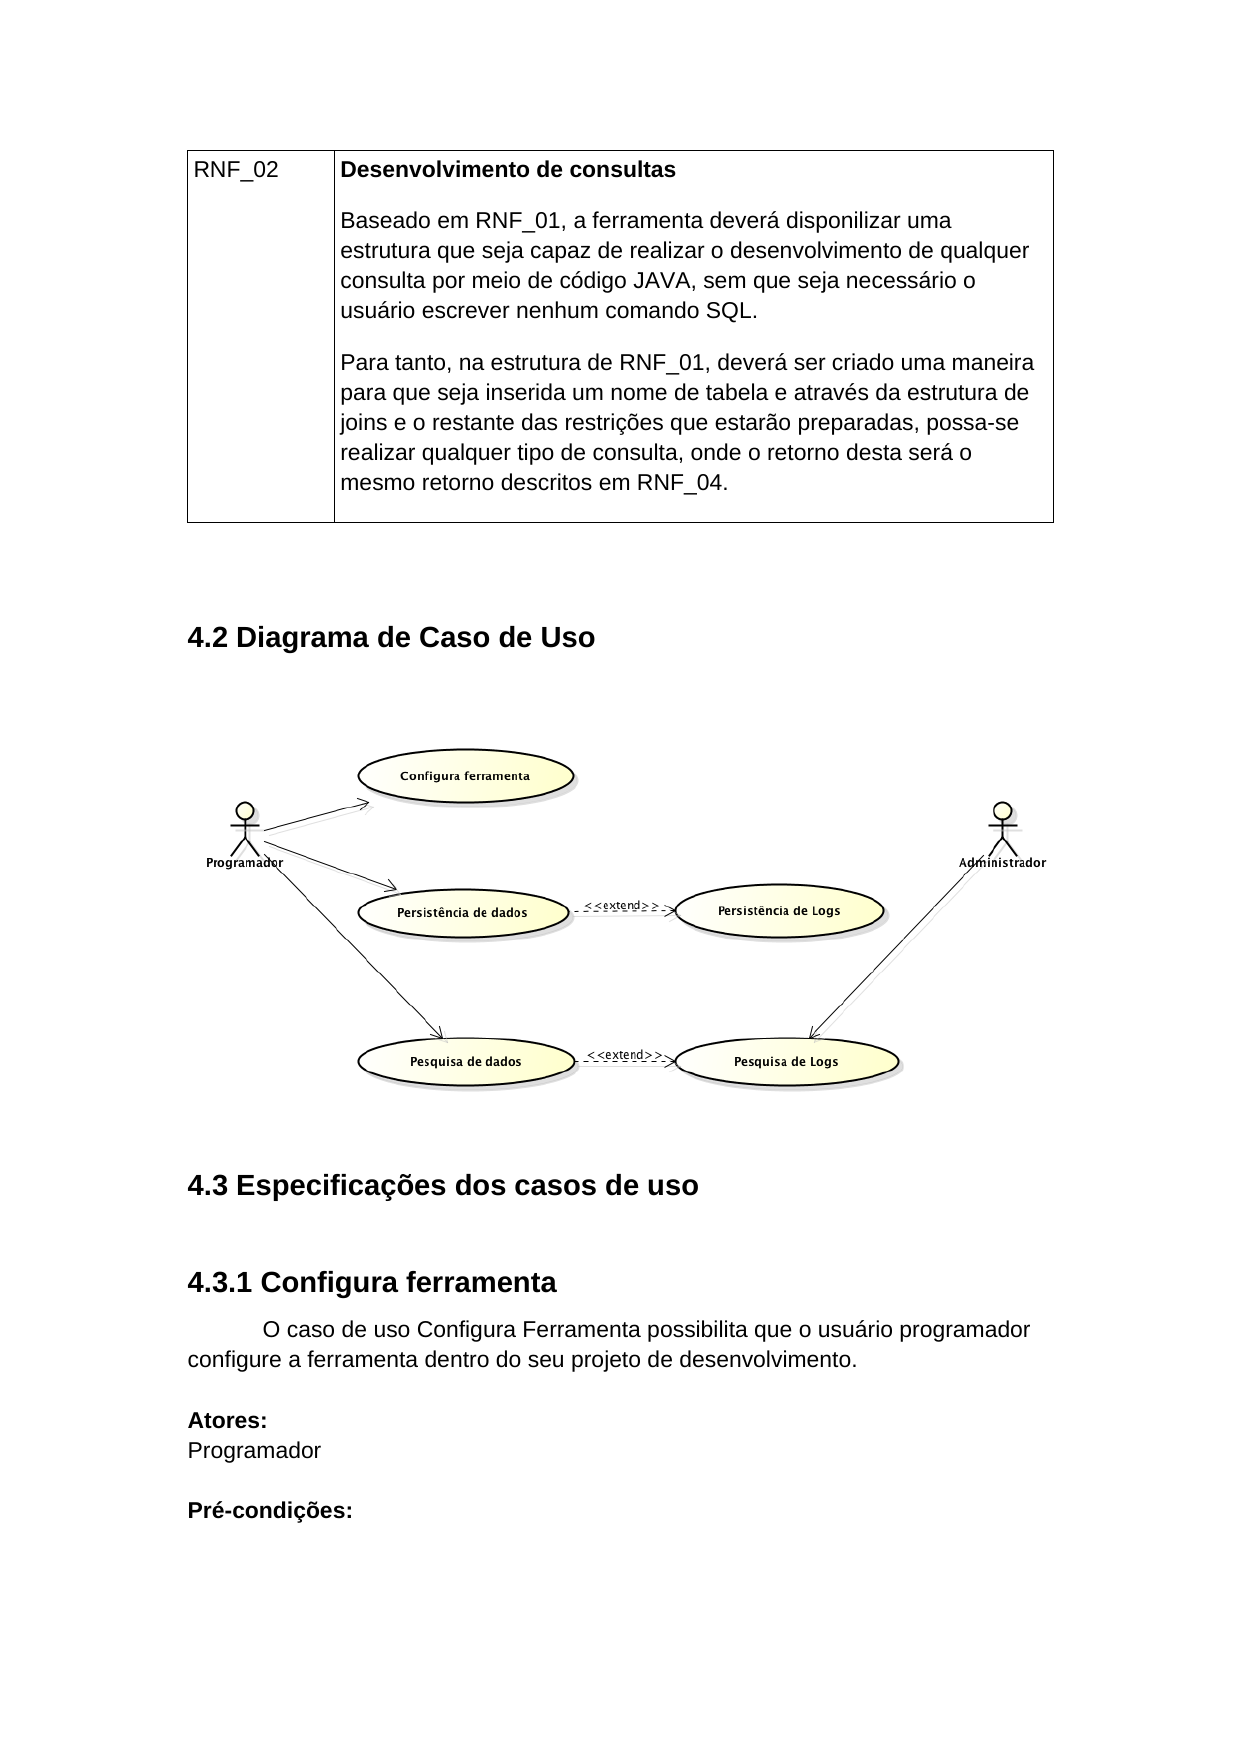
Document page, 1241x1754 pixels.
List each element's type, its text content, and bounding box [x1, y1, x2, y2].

list Programador [187, 1437, 1053, 1463]
list Pré-condições: [187, 1497, 1053, 1523]
list O caso de uso Configura Ferramenta possibilita que o usuário programador configure a ferramenta dentro do seu projeto de desenvolvimento. [187, 1316, 1053, 1372]
list Atores: [187, 1407, 1053, 1433]
subtitle 4.3 Especificações dos casos de uso [187, 1168, 1053, 1201]
subtitle 4.2 Diagrama de Caso de Uso [187, 620, 1053, 654]
table_cell Desenvolvimento de consultas Baseado em RNF_01, a ferramenta deverá disponilizar uma estrutura que seja capaz de realizar o desenvolvimento de qualquer consulta por meio de código JAVA, sem que seja necessário o usuário escrever nenhum comando SQL. Para tanto, na estrutura de RNF_01, deverá ser criado uma maneira para que seja inserida um nome de tabela e através da estrutura de joins e o restante das restrições que estarão preparadas, possa-se realizar qualquer tipo de consulta, onde o retorno desta será o mesmo retorno descritos em RNF_04. [335, 151, 1053, 522]
picture [187, 710, 1053, 1104]
table_cell RNF_02 [188, 151, 334, 522]
subtitle 4.3.1 Configura ferramenta [187, 1265, 1053, 1298]
